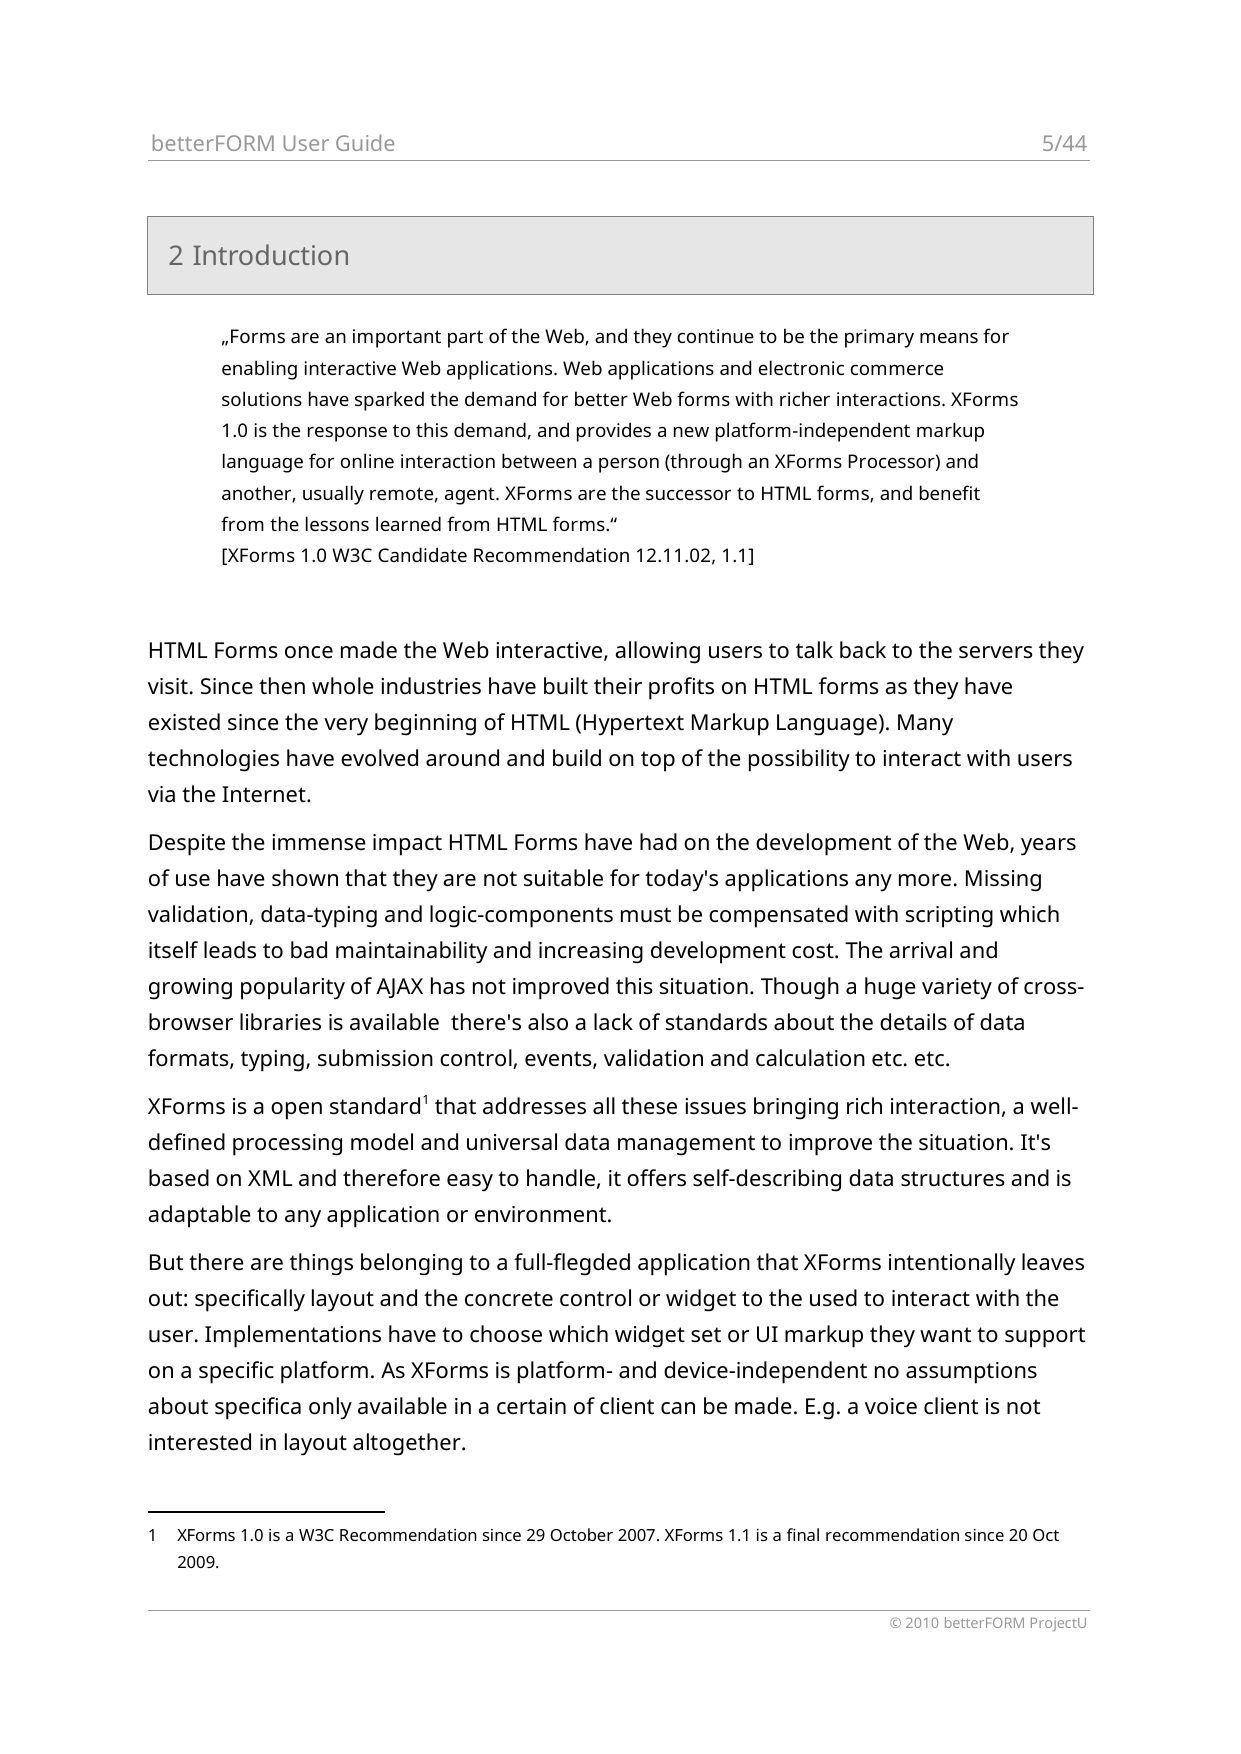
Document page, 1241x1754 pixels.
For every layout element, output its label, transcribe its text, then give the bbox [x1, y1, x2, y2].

text But there are things belonging to a full-flegded application that XForms intentionally leaves out: specifically layout and the concrete control or widget to the used to interact with the user. Implementations have to choose which widget set or UI markup they want to support on a specific platform. As XForms is platform- and device-independent no assumptions about specifica only available in a certain of client can be made. E.g. a voice client is not interested in layout altogether. [148, 1247, 1090, 1457]
text HTML Forms once made the Web interactive, allowing users to talk back to the servers they visit. Since then whole industries have built their profits on HTML forms as they have existed since the very beginning of HTML (Hypertext Markup Language). Many technologies have evolved around and build on top of the possibility to interact with users via the Internet. [148, 635, 1090, 808]
subtitle Introduction [148, 217, 1093, 294]
text Despite the immense impact HTML Forms have had on the development of the Web, years of use have shown that they are not suitable for today's applications any more. Missing validation, data-typing and logic-components must be compensated with scripting which itself leads to bad maintainability and increasing development cost. The arrival and growing popularity of AJAX has not improved this situation. Though a huge variety of cross-browser libraries is available there's also a lack of standards about the details of data formats, typing, submission control, events, validation and calculation etc. etc. [148, 827, 1090, 1073]
text „Forms are an important part of the Web, and they continue to be the primary means for enabling interactive Web applications. Web applications and electronic commerce solutions have sparked the demand for better Web forms with richer interactions. XForms 1.0 is the response to this demand, and provides a new platform-independent markup language for online interaction between a person (through an XForms Processor) and another, usually remote, agent. XForms are the successor to HTML forms, and benefit from the lessons learned from HTML forms.“ [XForms 1.0 W3C Candidate Recommendation 12.11.02, 1.1] [221, 323, 1021, 568]
text XForms is a open standard that addresses all these issues bringing rich interaction, a well-defined processing model and universal data management to improve the situation. It's based on XML and therefore easy to handle, it offers self-describing data structures and is adaptable to any application or environment. [148, 1091, 1090, 1229]
text XForms 1.0 is a W3C Recommendation since 29 October 2007. XForms 1.1 is a final recommendation since 20 Oct 2009. [148, 1524, 1093, 1574]
